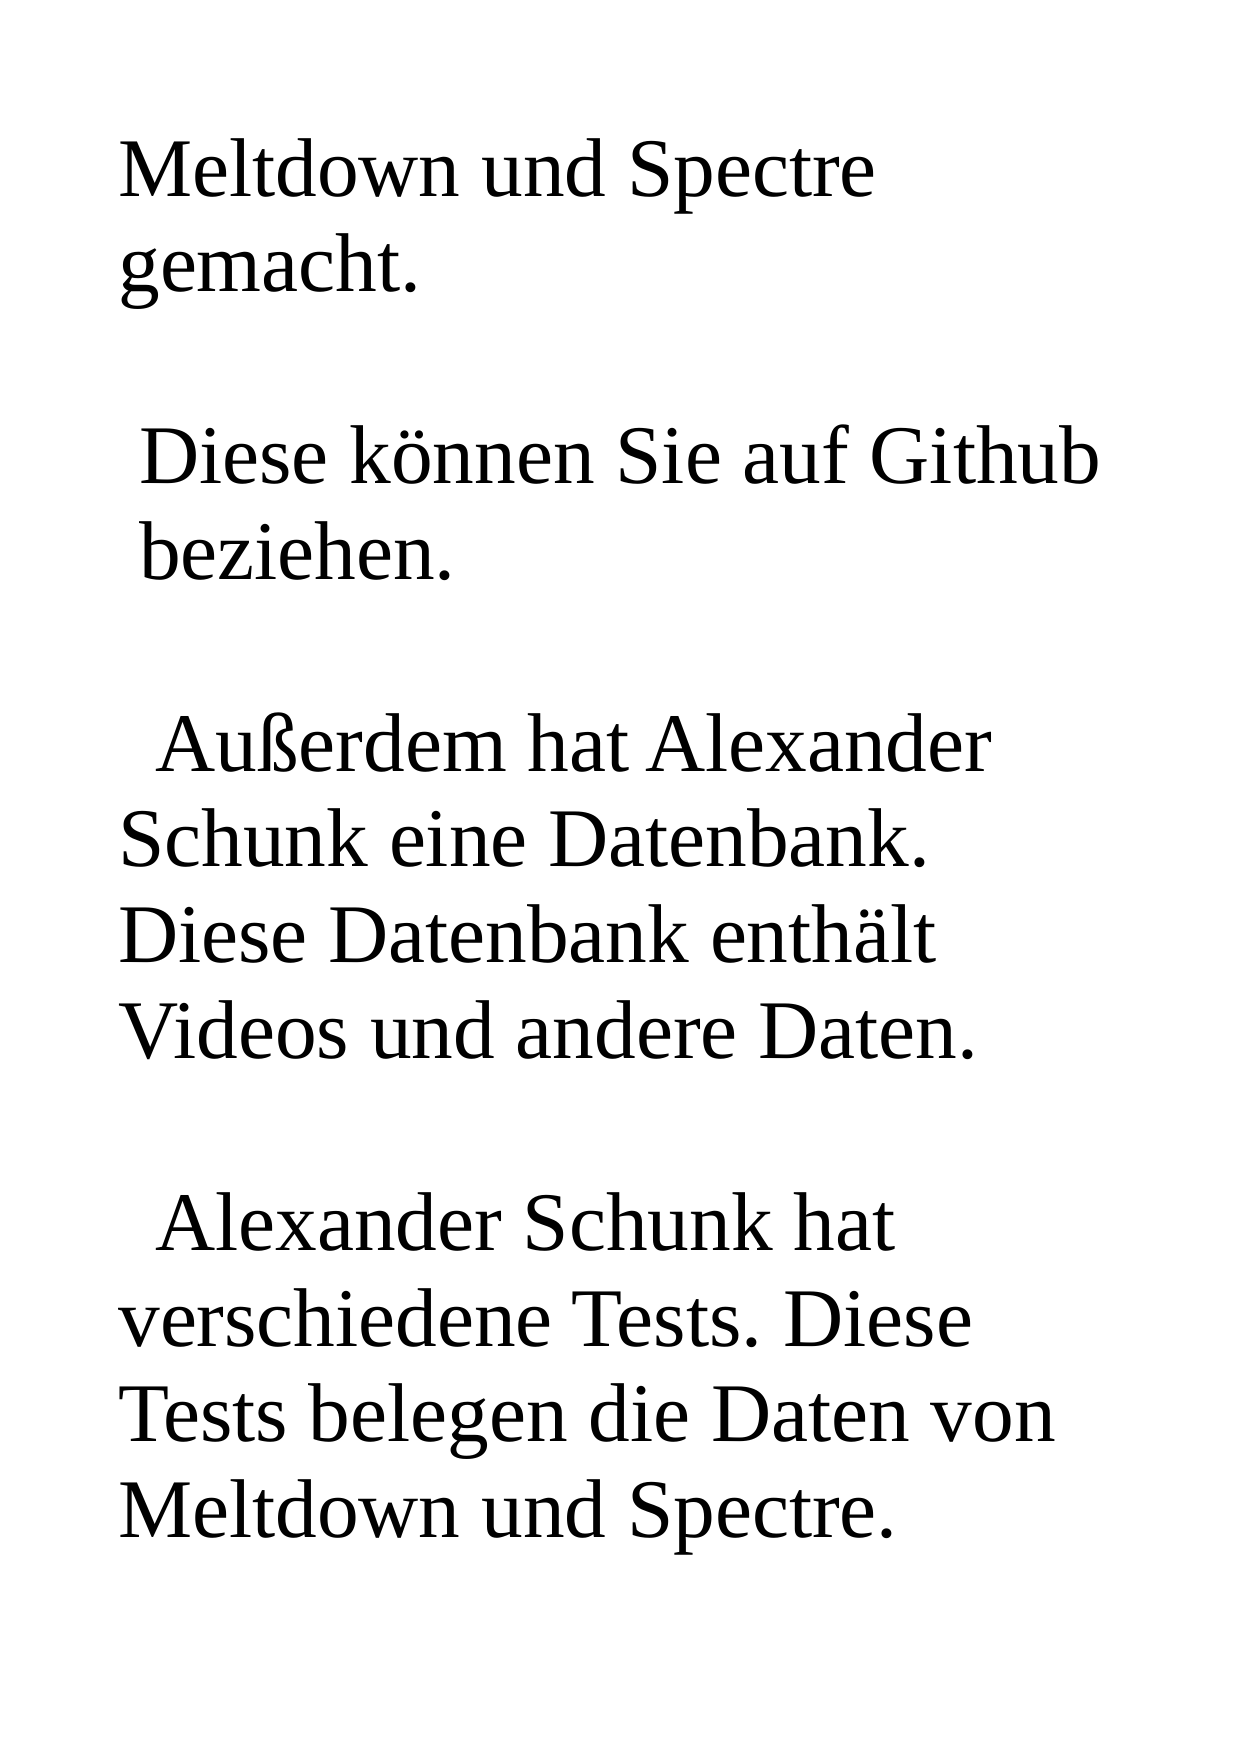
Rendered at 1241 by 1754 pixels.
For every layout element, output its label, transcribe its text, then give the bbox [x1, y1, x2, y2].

text Außerdem hat Alexander Schunk eine Datenbank. Diese Datenbank enthält Videos und andere Daten. [118, 693, 1122, 1076]
text Alexander Schunk hat verschiedene Tests. Diese Tests belegen die Daten von Meltdown und Spectre. [118, 1172, 1122, 1556]
text Meltdown und Spectre gemacht. [118, 118, 1122, 310]
text Diese können Sie auf Github [118, 406, 1122, 501]
text beziehen. [118, 501, 1122, 597]
